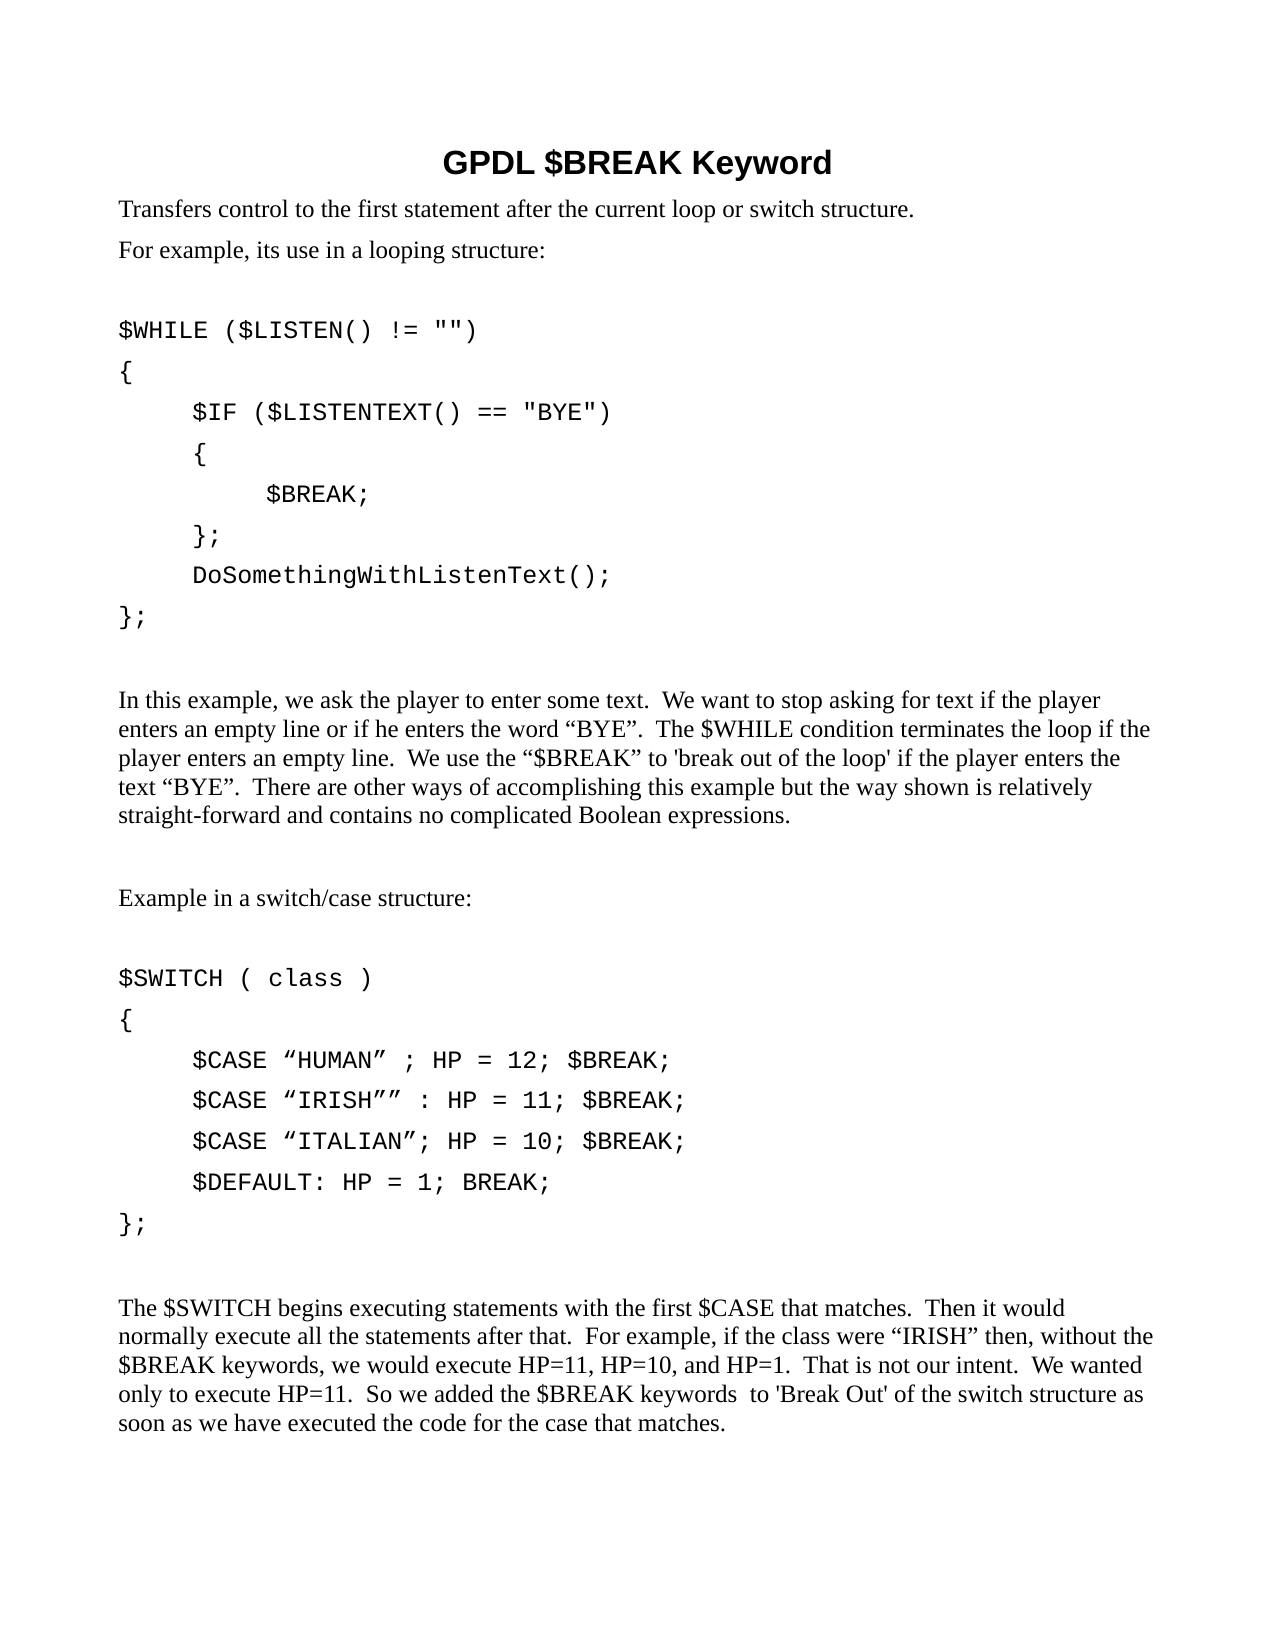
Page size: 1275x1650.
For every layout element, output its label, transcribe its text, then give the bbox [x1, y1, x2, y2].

text $CASE “ITALIAN”; HP = 10; $BREAK; [118, 1129, 1157, 1157]
text $IF ($LISTENTEXT() == "BYE") [118, 400, 1157, 428]
text { [118, 441, 1157, 469]
text For example, its use in a looping structure: [118, 236, 1157, 264]
text The $SWITCH begins executing statements with the first $CASE that matches. Then it would normally execute all the statements after that. For example, if the class were “IRISH” then, without the $BREAK keywords, we would execute HP=11, HP=10, and HP=1. That is not our intent. We wanted only to execute HP=11. So we added the $BREAK keywords to 'Break Out' of the switch structure as soon as we have executed the code for the case that matches. [118, 1293, 1157, 1436]
text $WHILE ($LISTEN() != "") [118, 318, 1157, 346]
text In this example, we ask the player to enter some text. We want to stop asking for text if the player enters an empty line or if he enters the word “BYE”. The $WHILE condition terminates the loop if the player enters an empty line. We use the “$BREAK” to 'break out of the loop' if the player enters the text “BYE”. There are other ways of accomplishing this example but the way shown is relatively straight-forward and contains no complicated Boolean expressions. [118, 686, 1157, 829]
text $DEFAULT: HP = 1; BREAK; [118, 1170, 1157, 1198]
text { [118, 1006, 1157, 1035]
text { [118, 359, 1157, 387]
text $CASE “IRISH”” : HP = 11; $BREAK; [118, 1088, 1157, 1116]
text }; [118, 604, 1157, 632]
text }; [118, 522, 1157, 551]
text }; [118, 1211, 1157, 1239]
text DoSomethingWithListenText(); [118, 563, 1157, 591]
text $BREAK; [118, 481, 1157, 510]
text Transfers control to the first statement after the current loop or switch structure. [118, 194, 1157, 223]
text $SWITCH ( class ) [118, 966, 1157, 994]
text Example in a switch/case structure: [118, 883, 1157, 912]
subtitle GPDL $BREAK Keyword [118, 143, 1157, 182]
text $CASE “HUMAN” ; HP = 12; $BREAK; [118, 1047, 1157, 1076]
